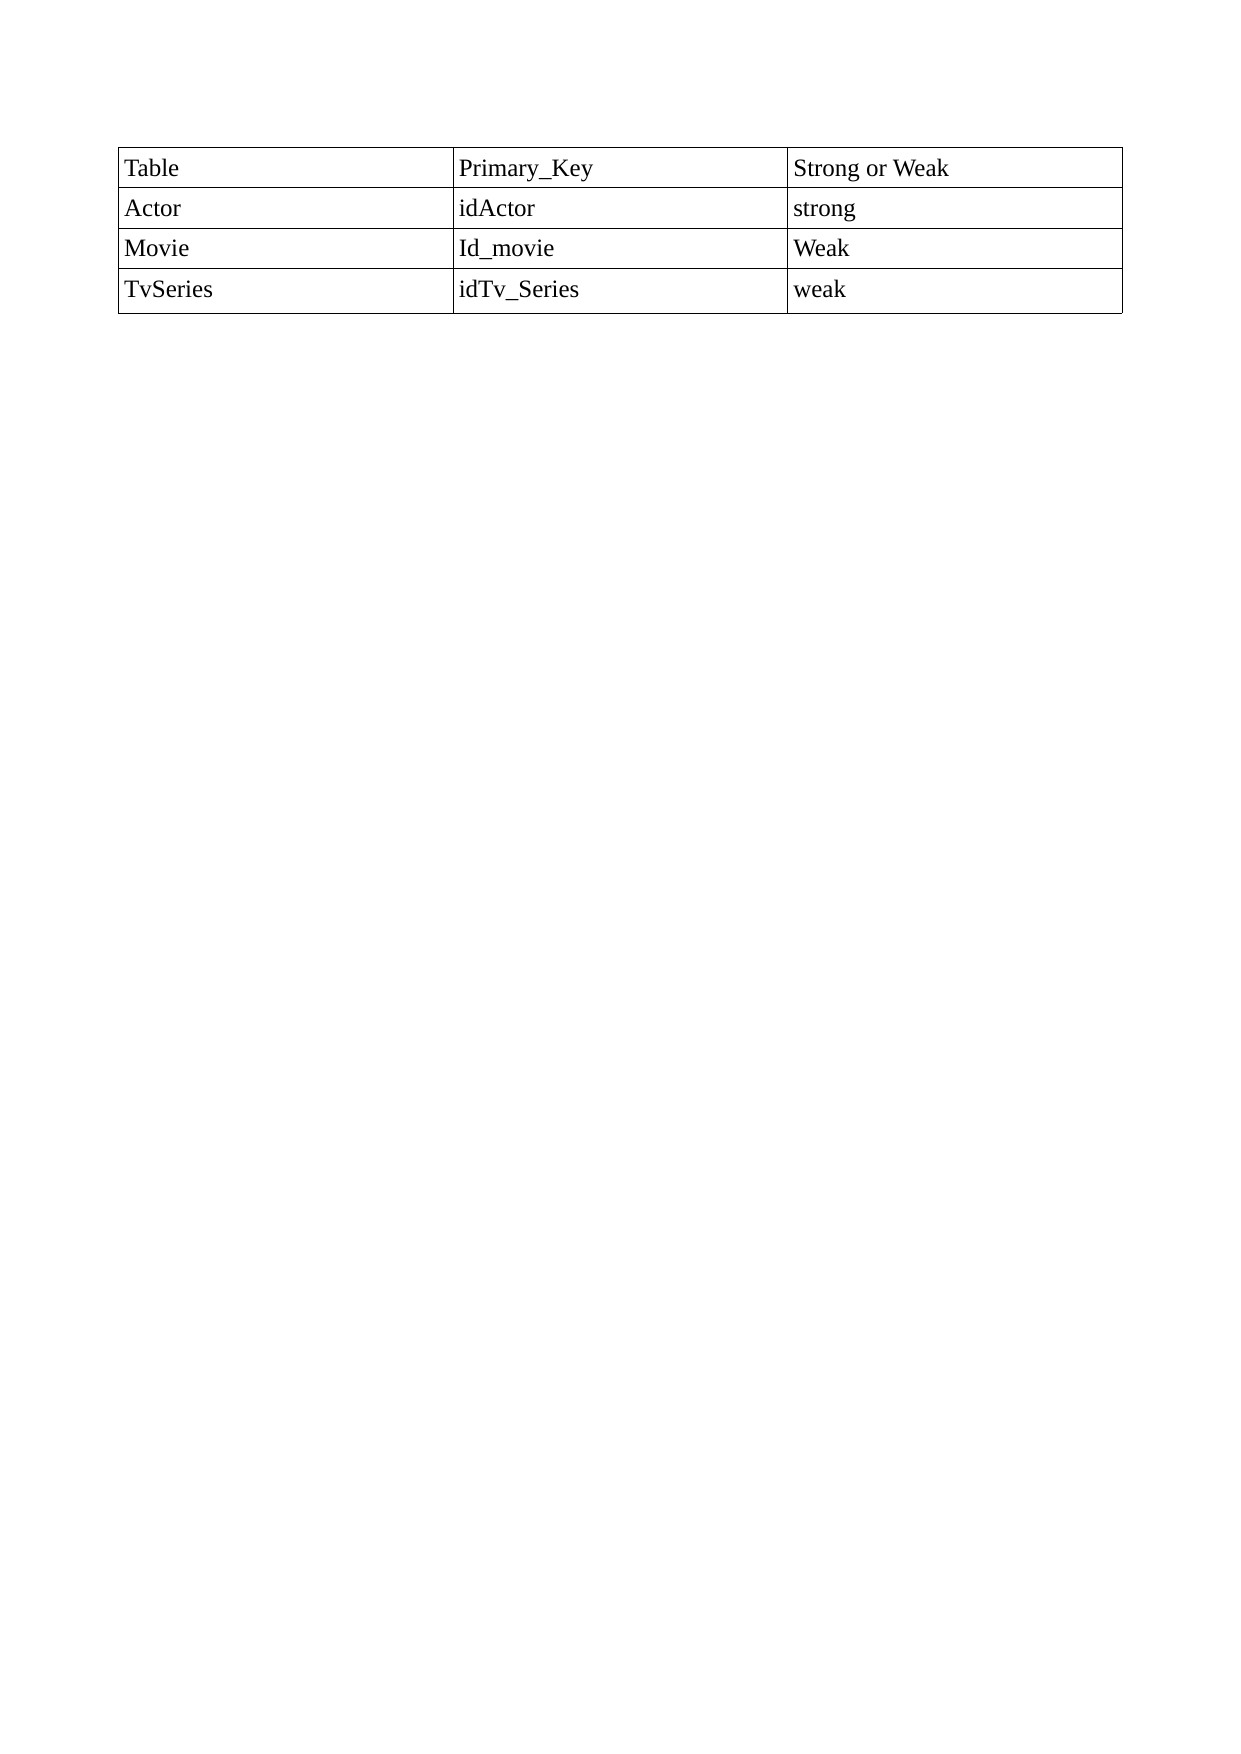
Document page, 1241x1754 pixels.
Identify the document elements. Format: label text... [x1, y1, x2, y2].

table_header Primary_Key [454, 148, 787, 187]
table_cell Movie [119, 229, 453, 268]
table_cell Weak [788, 229, 1122, 268]
table_header Table [119, 148, 453, 187]
table_cell Actor [119, 188, 453, 227]
table_cell Id_movie [454, 229, 787, 268]
table_header Strong or Weak [788, 148, 1122, 187]
table_cell weak [788, 269, 1122, 312]
table_cell idTv_Series [454, 269, 787, 312]
table_cell idActor [454, 188, 787, 227]
table_cell TvSeries [119, 269, 453, 312]
table_cell strong [788, 188, 1122, 227]
